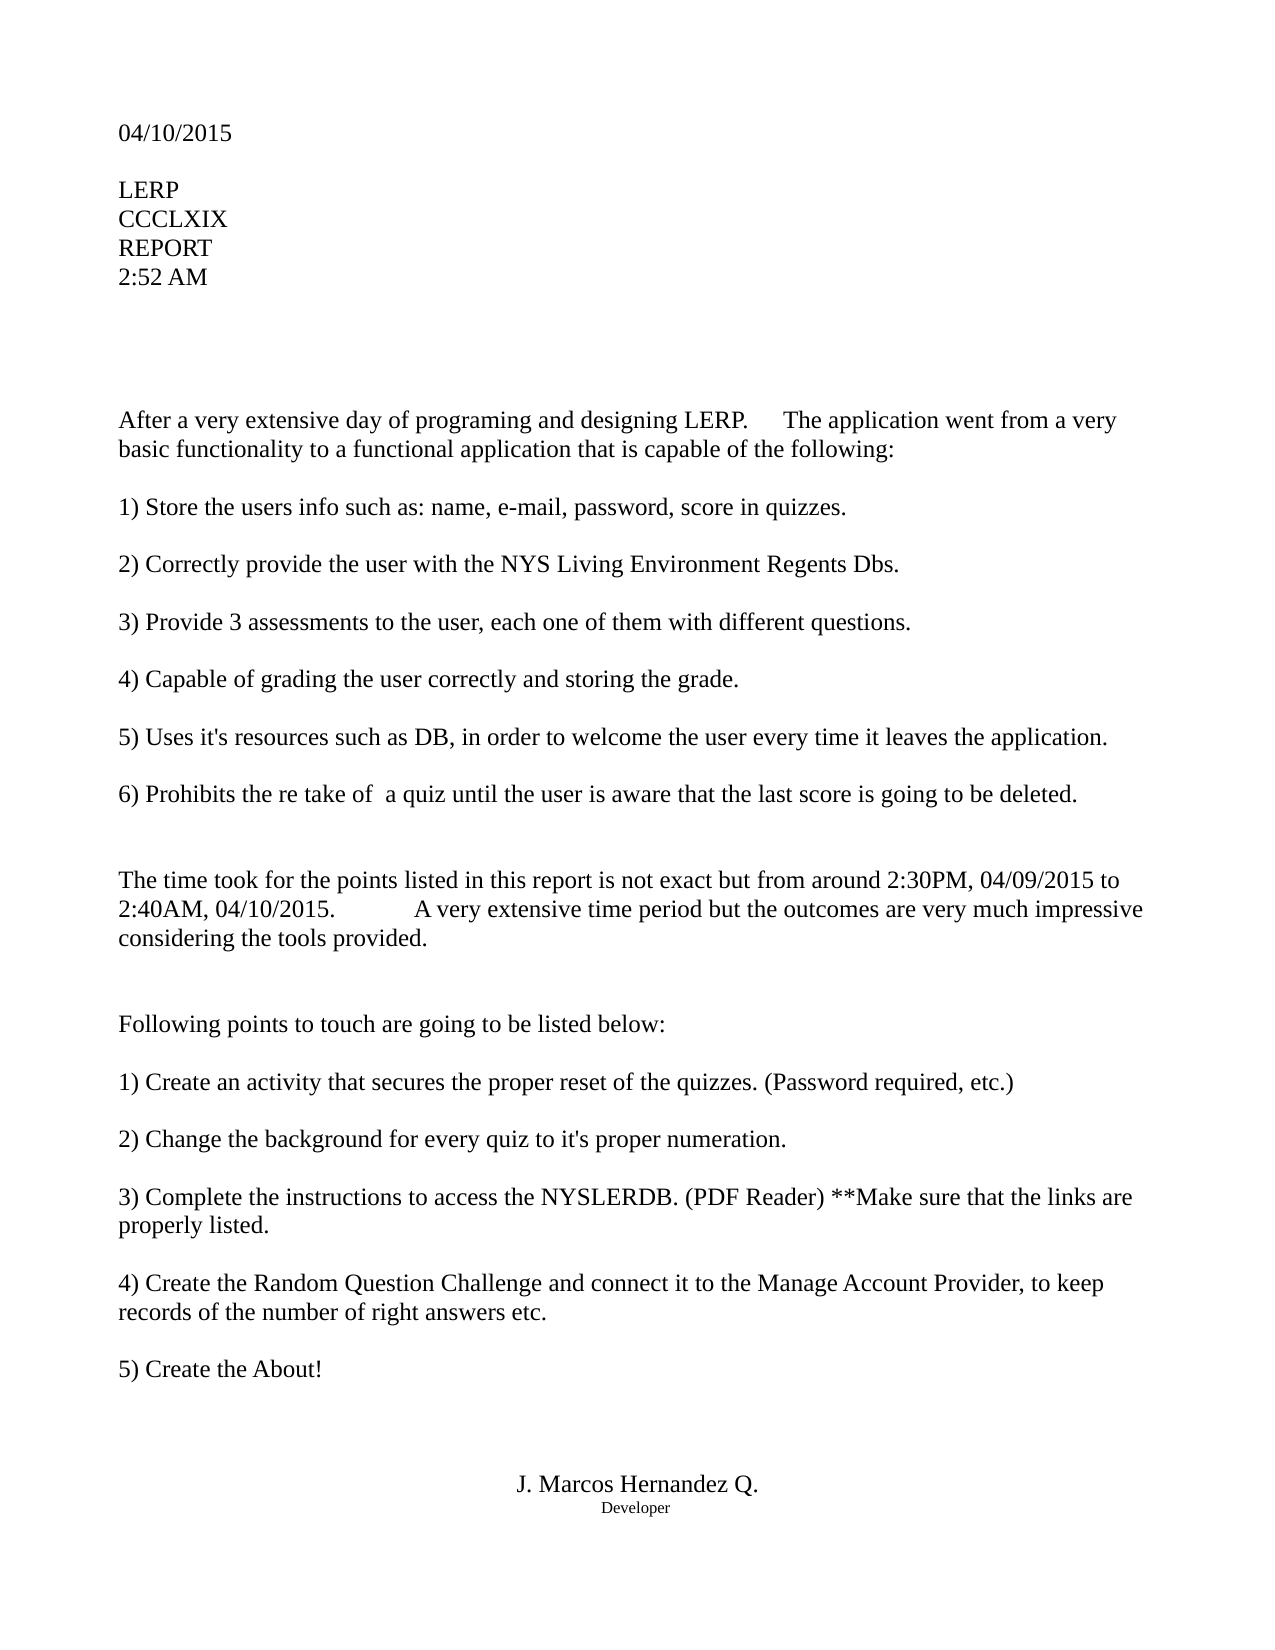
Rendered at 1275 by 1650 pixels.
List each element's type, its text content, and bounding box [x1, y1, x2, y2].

text 04/10/2015 [118, 118, 1157, 147]
text 2) Correctly provide the user with the NYS Living Environment Regents Dbs. [118, 549, 1157, 578]
text REPORT [118, 233, 1157, 262]
text Developer [118, 1498, 1157, 1517]
text 3) Provide 3 assessments to the user, each one of them with different questions. [118, 607, 1157, 636]
text 5) Uses it's resources such as DB, in order to welcome the user every time it leaves the application. [118, 722, 1157, 751]
text LERP [118, 176, 1157, 204]
text 2) Change the background for every quiz to it's proper numeration. [118, 1124, 1157, 1153]
text 6) Prohibits the re take of a quiz until the user is aware that the last score is going to be deleted. [118, 779, 1157, 808]
text 3) Complete the instructions to access the NYSLERDB. (PDF Reader) **Make sure that the links are properly listed. [118, 1182, 1157, 1239]
text Following points to touch are going to be listed below: [118, 1009, 1157, 1038]
text 4) Capable of grading the user correctly and storing the grade. [118, 664, 1157, 693]
text 1) Create an activity that secures the proper reset of the quizzes. (Password required, etc.) [118, 1067, 1157, 1096]
text 1) Store the users info such as: name, e-mail, password, score in quizzes. [118, 492, 1157, 521]
text 5) Create the About! [118, 1354, 1157, 1383]
text J. Marcos Hernandez Q. [118, 1469, 1157, 1498]
text After a very extensive day of programing and designing LERP. The application went from a very basic functionality to a functional application that is capable of the following: [118, 406, 1157, 463]
text The time took for the points listed in this report is not exact but from around 2:30PM, 04/09/2015 to 2:40AM, 04/10/2015. A very extensive time period but the outcomes are very much impressive considering the tools provided. [118, 866, 1157, 952]
text 4) Create the Random Question Challenge and connect it to the Manage Account Provider, to keep records of the number of right answers etc. [118, 1268, 1157, 1326]
text CCCLXIX [118, 204, 1157, 233]
text 2:52 AM [118, 262, 1157, 291]
